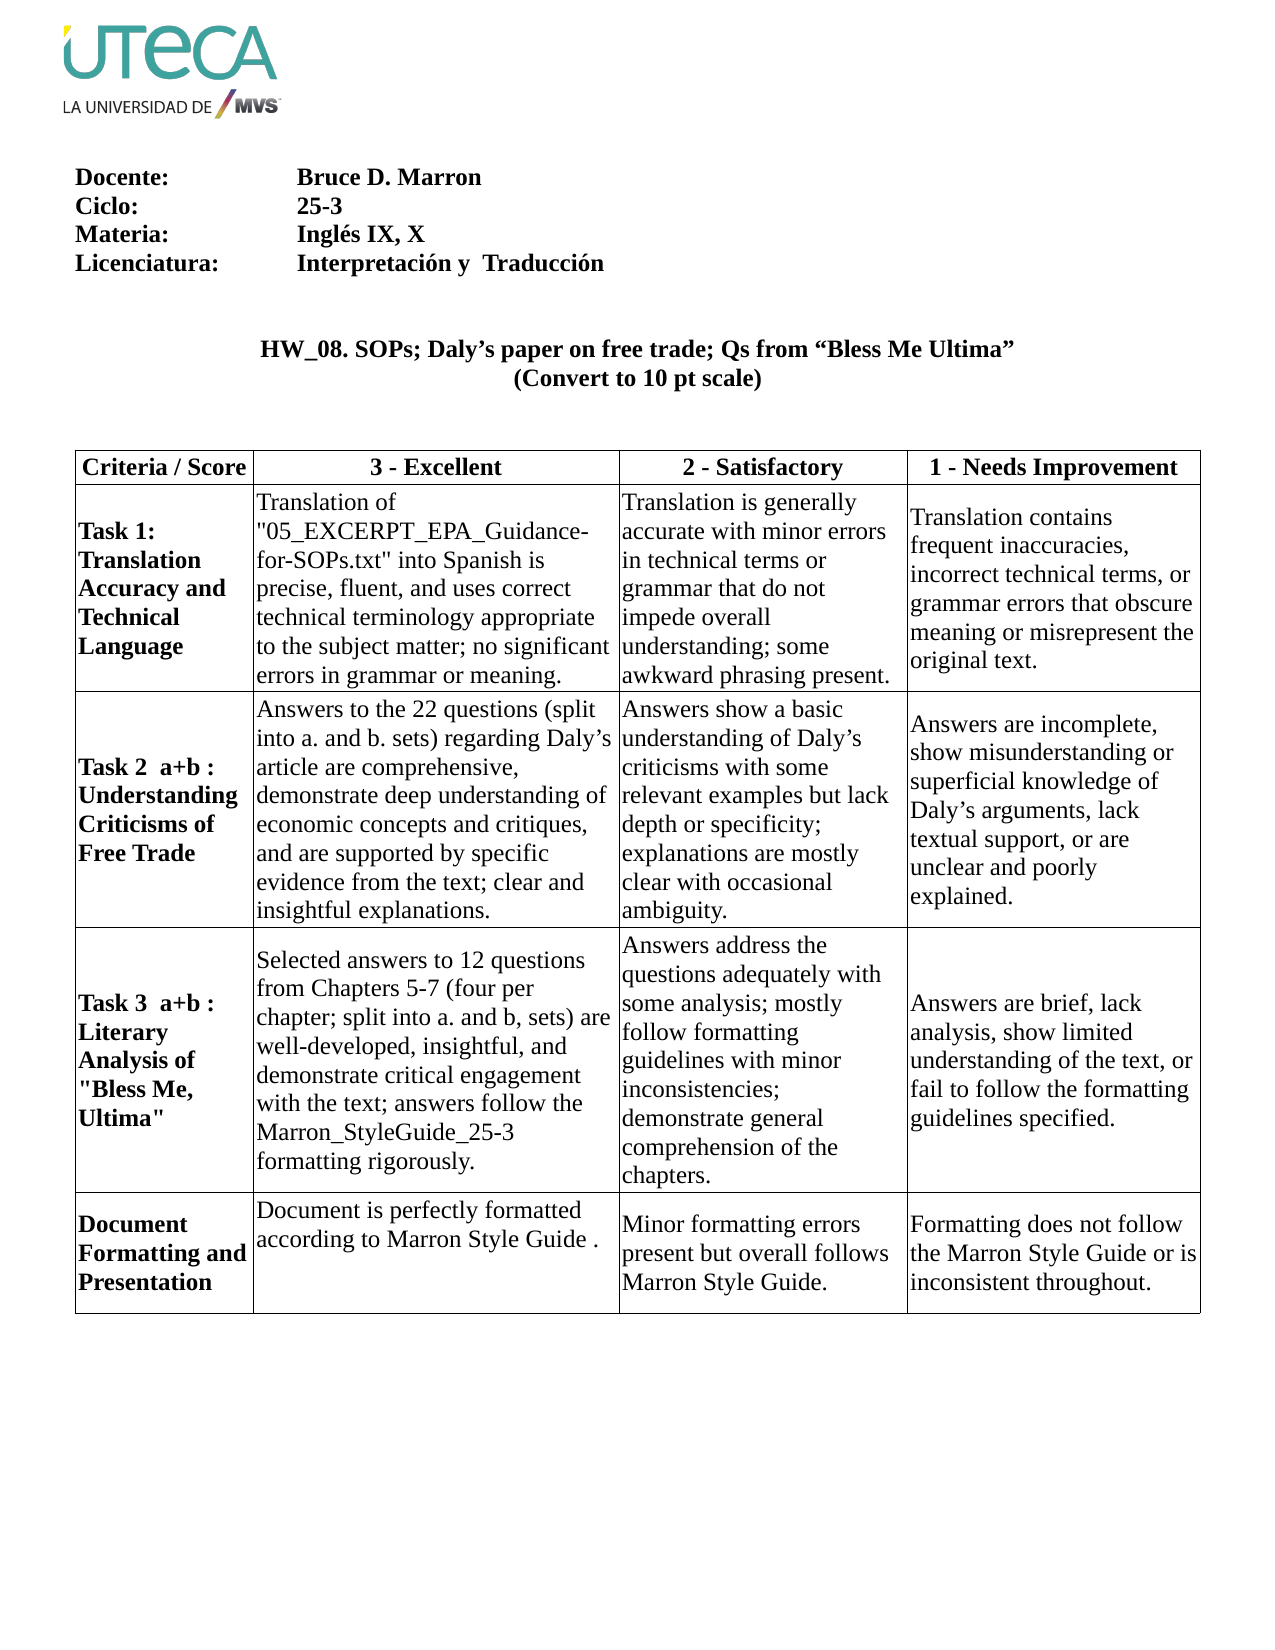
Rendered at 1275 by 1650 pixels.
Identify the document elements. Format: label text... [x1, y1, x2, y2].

table_cell Document is perfectly formatted according to Marron Style Guide . [254, 1193, 619, 1313]
table_cell Selected answers to 12 questions from Chapters 5-7 (four per chapter; split into a. and b, sets) are well-developed, insightful, and demonstrate critical engagement with the text; answers follow the Marron_StyleGuide_25-3 formatting rigorously. [254, 928, 619, 1192]
table_header Criteria / Score [76, 451, 253, 484]
table_cell Formatting does not follow the Marron Style Guide or is inconsistent throughout. [908, 1193, 1200, 1313]
table_cell Answers address the questions adequately with some analysis; mostly follow formatting guidelines with minor inconsistencies; demonstrate general comprehension of the chapters. [620, 928, 907, 1192]
table_cell Task 1: Translation Accuracy and Technical Language [76, 485, 253, 691]
table_header 2 - Satisfactory [620, 451, 907, 484]
text HW_08. SOPs; Daly’s paper on free trade; Qs from “Bless Me Ultima” [75, 334, 1200, 363]
table_header 3 - Excellent [254, 451, 619, 484]
table_cell Minor formatting errors present but overall follows Marron Style Guide. [620, 1193, 907, 1313]
table_cell Answers show a basic understanding of Daly’s criticisms with some relevant examples but lack depth or specificity; explanations are mostly clear with occasional ambiguity. [620, 692, 907, 927]
text (Convert to 10 pt scale) [75, 363, 1200, 392]
table_cell Translation contains frequent inaccuracies, incorrect technical terms, or grammar errors that obscure meaning or misrepresent the original text. [908, 485, 1200, 691]
table_cell Answers are incomplete, show misunderstanding or superficial knowledge of Daly’s arguments, lack textual support, or are unclear and poorly explained. [908, 692, 1200, 927]
text Ciclo: 25-3 [75, 191, 1200, 219]
text Docente: Bruce D. Marron [75, 162, 1200, 191]
text Licenciatura: Interpretación y Traducción [75, 248, 1200, 277]
table_cell Document Formatting and Presentation [76, 1193, 253, 1313]
table_cell Task 2 a+b : Understanding Criticisms of Free Trade [76, 692, 253, 927]
text Materia: Inglés IX, X [75, 219, 1200, 248]
table_header 1 - Needs Improvement [908, 451, 1200, 484]
table_cell Answers to the 22 questions (split into a. and b. sets) regarding Daly’s article are comprehensive, demonstrate deep understanding of economic concepts and critiques, and are supported by specific evidence from the text; clear and insightful explanations. [254, 692, 619, 927]
picture [61, 21, 284, 123]
table_cell Answers are brief, lack analysis, show limited understanding of the text, or fail to follow the formatting guidelines specified. [908, 928, 1200, 1192]
table_cell Task 3 a+b : Literary Analysis of "Bless Me, Ultima" [76, 928, 253, 1192]
table_cell Translation of "05_EXCERPT_EPA_Guidance-for-SOPs.txt" into Spanish is precise, fluent, and uses correct technical terminology appropriate to the subject matter; no significant errors in grammar or meaning. [254, 485, 619, 691]
table_cell Translation is generally accurate with minor errors in technical terms or grammar that do not impede overall understanding; some awkward phrasing present. [620, 485, 907, 691]
